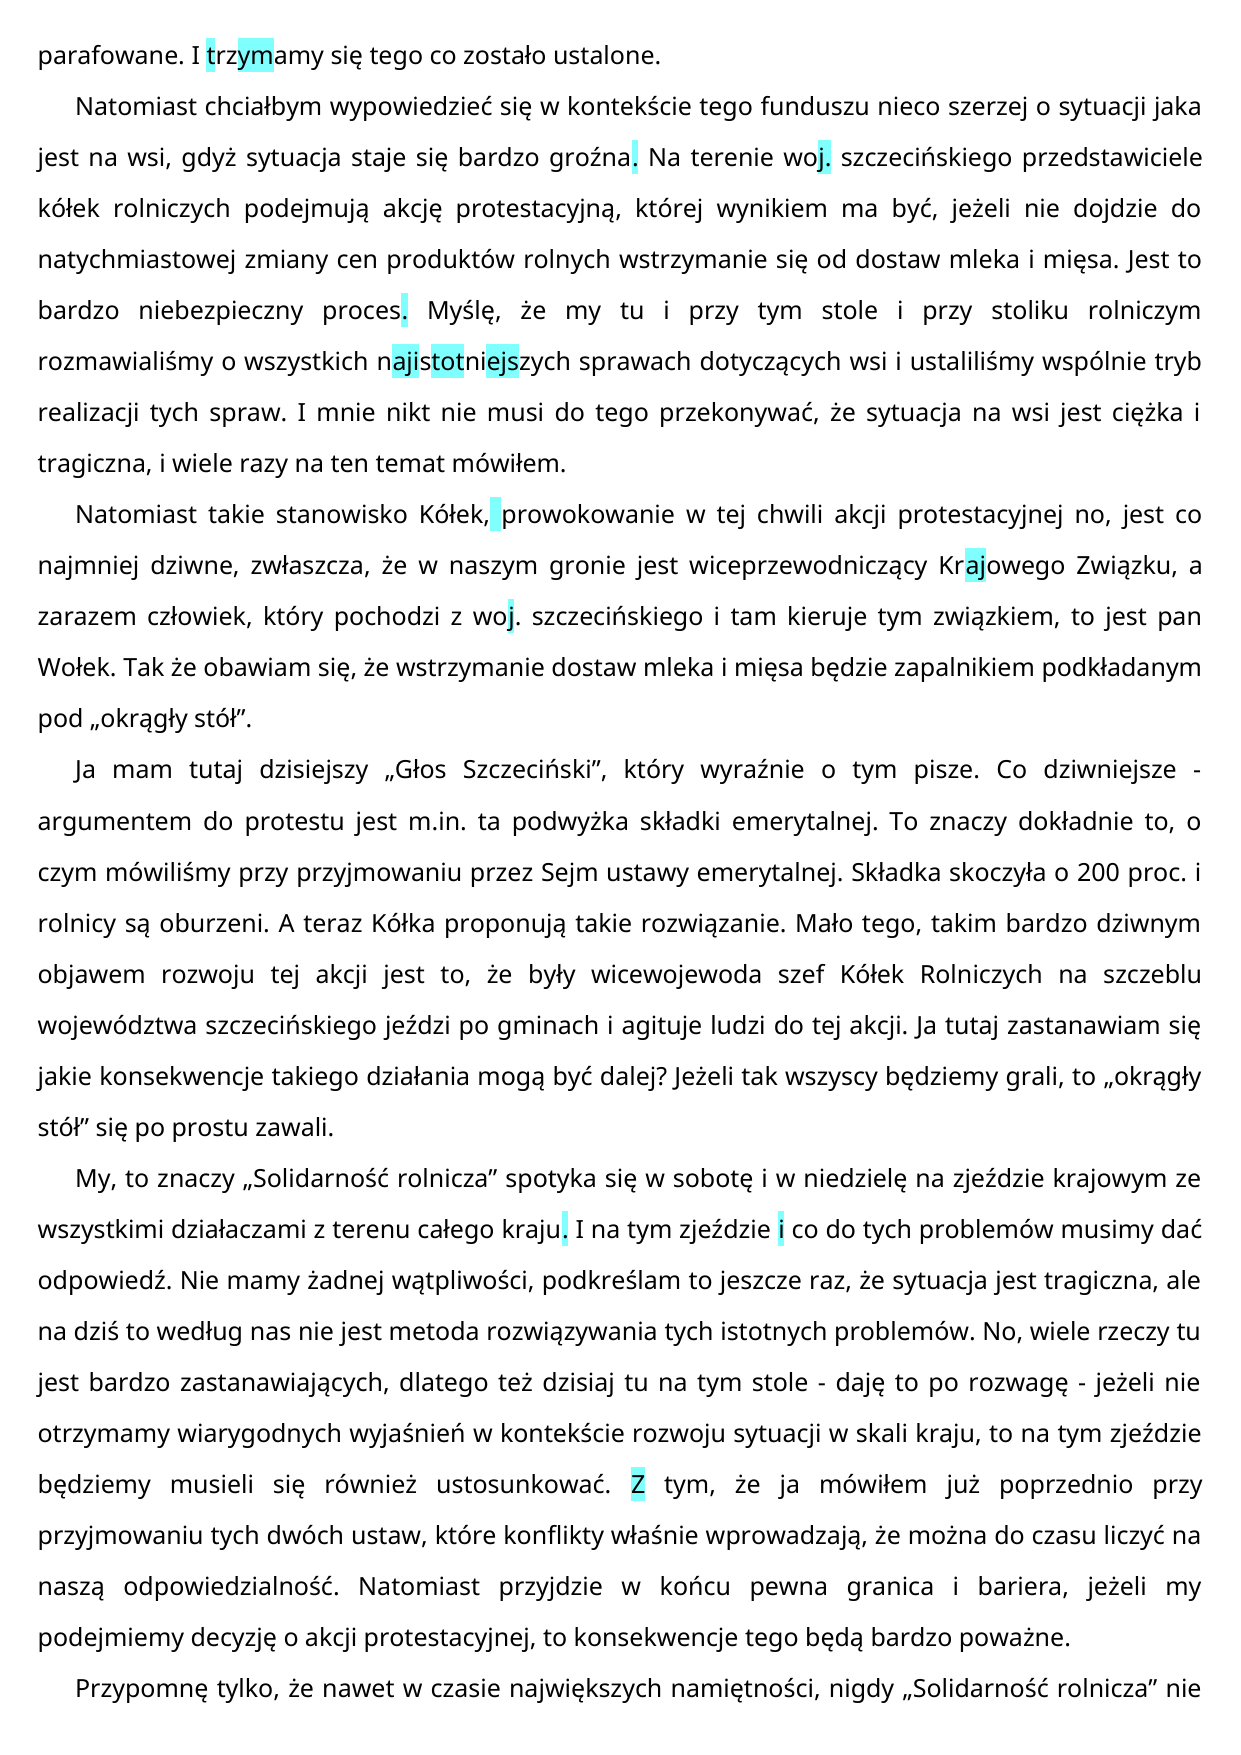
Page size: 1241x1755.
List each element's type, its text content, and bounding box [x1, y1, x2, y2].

text My, to znaczy „Solidarność rolnicza” spotyka się w sobotę i w niedzielę na zjeździe krajowym ze wszystkimi działaczami z terenu całego kraju. I na tym zjeździe i co do tych problemów musimy dać odpowiedź. Nie mamy żadnej wątpliwości, podkreślam to jeszcze raz, że sytuacja jest tragiczna, ale na dziś to według nas nie jest metoda rozwiązywania tych istotnych problemów. No, wiele rzeczy tu jest bardzo zastanawiających, dlatego też dzisiaj tu na tym stole - daję to po rozwagę - jeżeli nie otrzymamy wiarygodnych wyjaśnień w kontekście rozwoju sytuacji w skali kraju, to na tym zjeździe będziemy musieli się również ustosunkować. Z tym, że ja mówiłem już poprzednio przy przyjmowaniu tych dwóch ustaw, które konflikty właśnie wprowadzają, że można do czasu liczyć na naszą odpowiedzialność. Natomiast przyjdzie w końcu pewna granica i bariera, jeżeli my podejmiemy decyzję o akcji protestacyjnej, to konsekwencje tego będą bardzo poważne. [37, 1160, 1203, 1654]
text Przypomnę tylko, że nawet w czasie największych namiętności, nigdy „Solidarność rolnicza” nie [37, 1671, 1203, 1705]
text Ja mam tutaj dzisiejszy „Głos Szczeciński”, który wyraźnie o tym pisze. Co dziwniejsze - argumentem do protestu jest m.in. ta podwyżka składki emerytalnej. To znaczy dokładnie to, o czym mówiliśmy przy przyjmowaniu przez Sejm ustawy emerytalnej. Składka skoczyła o 200 proc. i rolnicy są oburzeni. A teraz Kółka proponują takie rozwiązanie. Mało tego, takim bardzo dziwnym objawem rozwoju tej akcji jest to, że były wicewojewoda szef Kółek Rolniczych na szczeblu województwa szczecińskiego jeździ po gminach i agituje ludzi do tej akcji. Ja tutaj zastanawiam się jakie konsekwencje takiego działania mogą być dalej? Jeżeli tak wszyscy będziemy grali, to „okrągły stół” się po prostu zawali. [37, 752, 1203, 1143]
text parafowane. I trzymamy się tego co zostało ustalone. [37, 37, 1203, 72]
text Natomiast chciałbym wypowiedzieć się w kontekście tego funduszu nieco szerzej o sytuacji jaka jest na wsi, gdyż sytuacja staje się bardzo groźna. Na terenie woj. szczecińskiego przedstawiciele kółek rolniczych podejmują akcję protestacyjną, której wynikiem ma być, jeżeli nie dojdzie do natychmiastowej zmiany cen produktów rolnych wstrzymanie się od dostaw mleka i mięsa. Jest to bardzo niebezpieczny proces. Myślę, że my tu i przy tym stole i przy stoliku rolniczym rozmawialiśmy o wszystkich najistotniejszych sprawach dotyczących wsi i ustaliliśmy wspólnie tryb realizacji tych spraw. I mnie nikt nie musi do tego przekonywać, że sytuacja na wsi jest ciężka i tragiczna, i wiele razy na ten temat mówiłem. [37, 88, 1203, 480]
text Natomiast takie stanowisko Kółek, prowokowanie w tej chwili akcji protestacyjnej no, jest co najmniej dziwne, zwłaszcza, że w naszym gronie jest wiceprzewodniczący Krajowego Związku, a zarazem człowiek, który pochodzi z woj. szczecińskiego i tam kieruje tym związkiem, to jest pan Wołek. Tak że obawiam się, że wstrzymanie dostaw mleka i mięsa będzie zapalnikiem podkładanym pod „okrągły stół”. [37, 497, 1203, 735]
